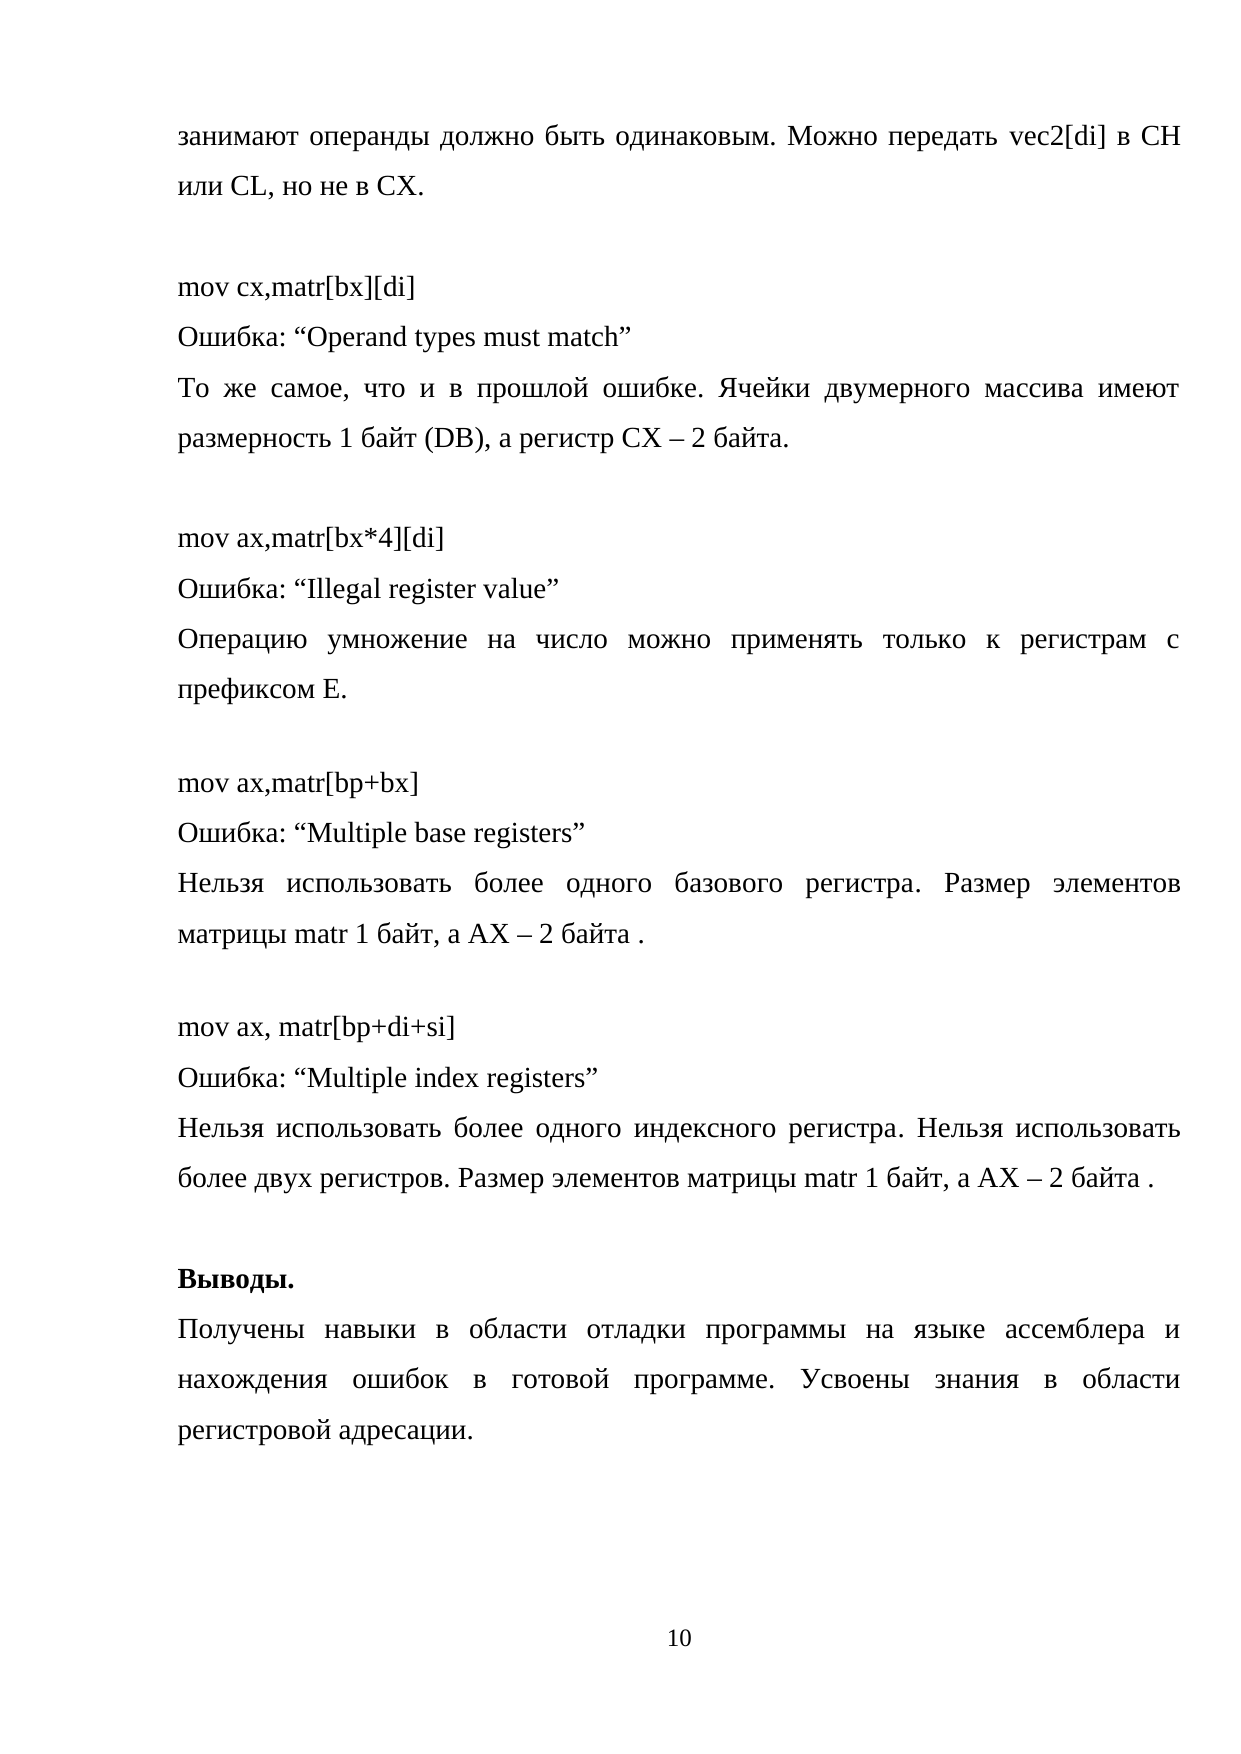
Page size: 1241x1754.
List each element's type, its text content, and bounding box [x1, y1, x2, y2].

text Получены навыки в области отладки программы на языке ассемблера и нахождения ошибок в готовой программе. Усвоены знания в области регистровой адресации. [177, 1311, 1181, 1445]
text mov ax,matr[bx*4][di] [177, 521, 1181, 554]
subtitle Нельзя использовать более одного индексного регистра. Нельзя использовать более двух регистров. Размер элементов матрицы matr 1 байт, а AX – 2 байта . [177, 1110, 1181, 1194]
text Ошибка: “Multiple base registers” [177, 815, 1181, 849]
text То же самое, что и в прошлой ошибке. Ячейки двумерного массива имеют размерность 1 байт (DB), а регистр CX – 2 байта. [177, 370, 1181, 453]
text mov ax,matr[bp+bx] [177, 765, 1181, 798]
text Ошибка: “Operand types must match” [177, 319, 1181, 353]
text mov cx,matr[bx][di] [177, 269, 1181, 303]
text Ошибка: “Multiple index registers” [177, 1060, 1181, 1093]
text Выводы. [177, 1261, 1181, 1294]
text Ошибка: “Illegal register value” [177, 571, 1181, 604]
text Операцию умножение на число можно применять только к регистрам с префиксом E. [177, 621, 1181, 705]
text Нельзя использовать более одного базового регистра. Размер элементов матрицы matr 1 байт, а AX – 2 байта . [177, 866, 1181, 949]
text занимают операнды должно быть одинаковым. Можно передать vec2[di] в CH или CL, но не в CX. [177, 118, 1181, 202]
text mov ax, matr[bp+di+si] [177, 1009, 1181, 1043]
